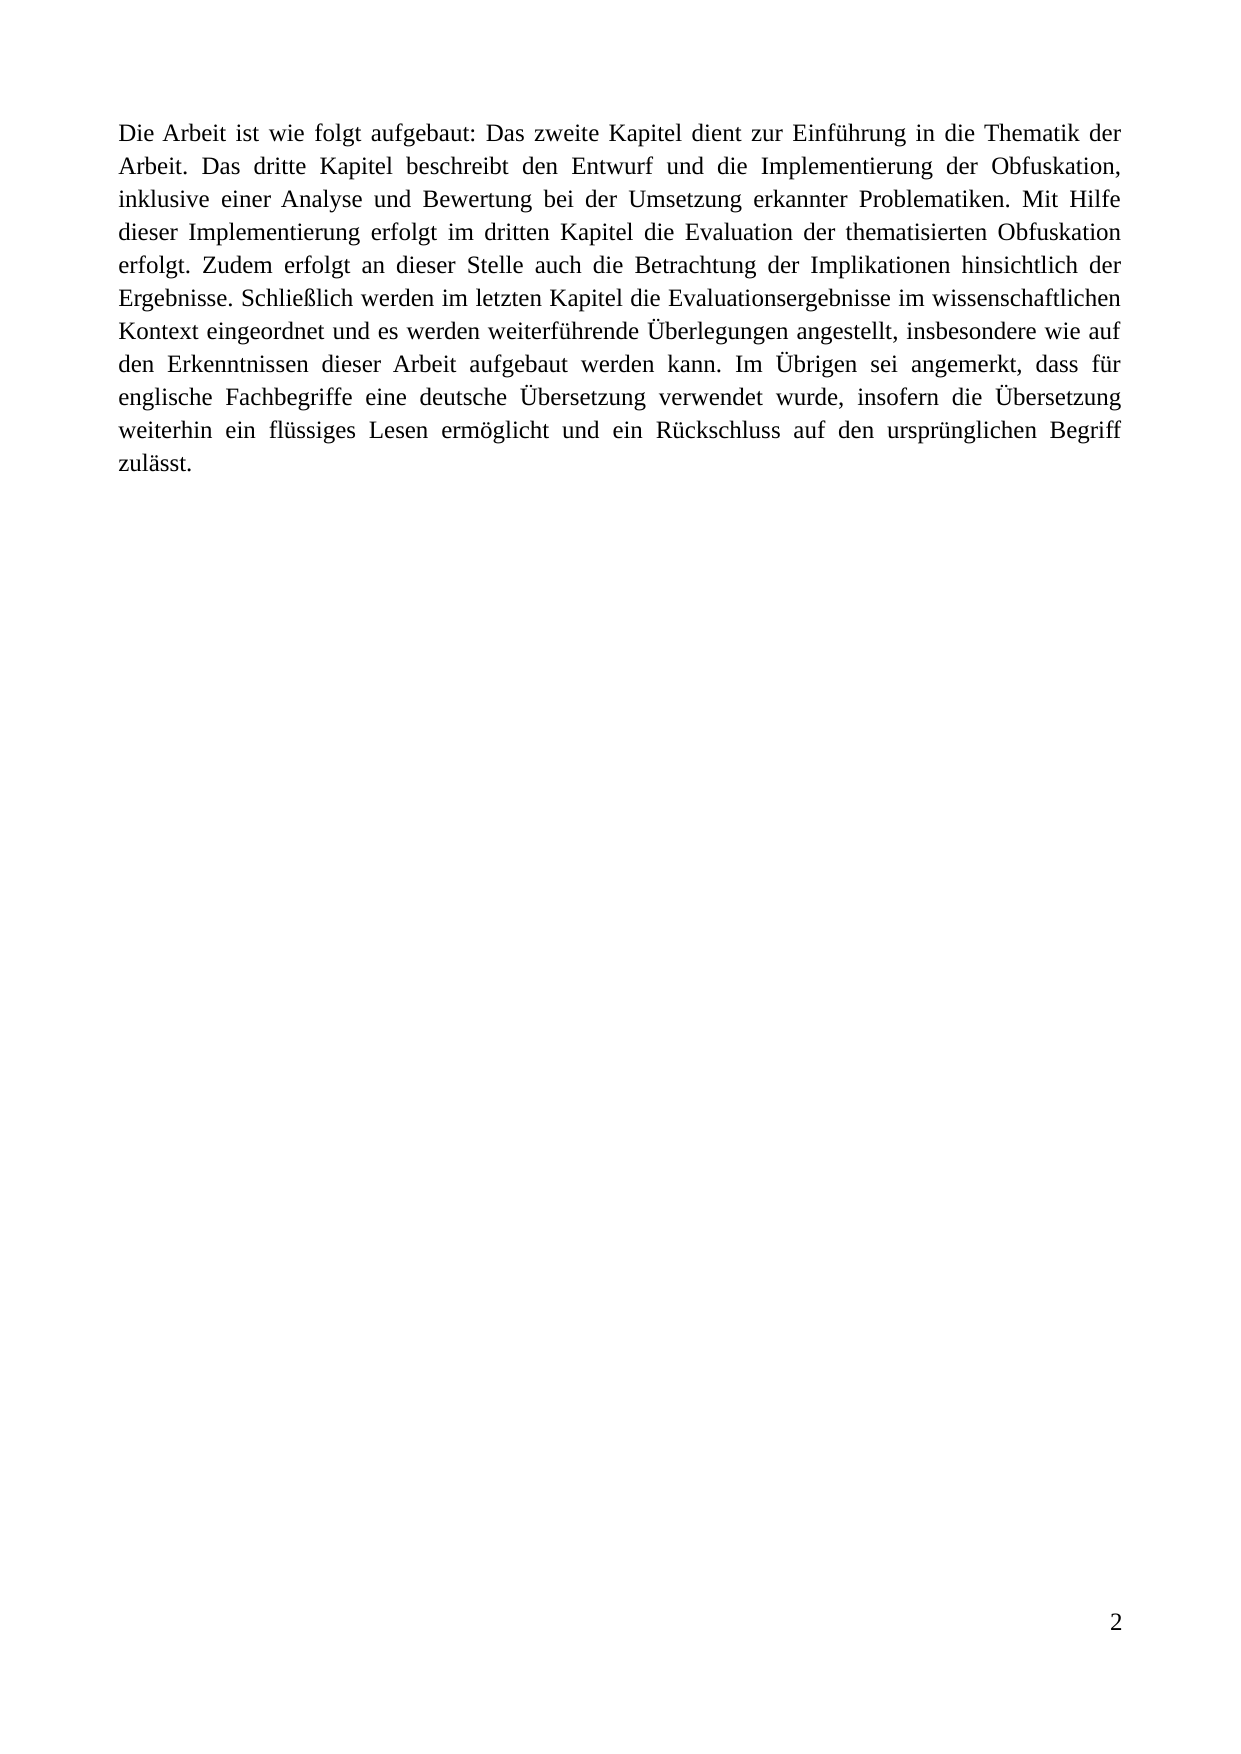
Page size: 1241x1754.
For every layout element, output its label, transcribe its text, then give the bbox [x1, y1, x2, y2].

text Die Arbeit ist wie folgt aufgebaut: Das zweite Kapitel dient zur Einführung in die Thematik der Arbeit. Das dritte Kapitel beschreibt den Entwurf und die Implementierung der Obfuskation, inklusive einer Analyse und Bewertung bei der Umsetzung erkannter Problematiken. Mit Hilfe dieser Implementierung erfolgt im dritten Kapitel die Evaluation der thematisierten Obfuskation erfolgt. Zudem erfolgt an dieser Stelle auch die Betrachtung der Implikationen hinsichtlich der Ergebnisse. Schließlich werden im letzten Kapitel die Evaluationsergebnisse im wissenschaftlichen Kontext eingeordnet und es werden weiterführende Überlegungen angestellt, insbesondere wie auf den Erkenntnissen dieser Arbeit aufgebaut werden kann. Im Übrigen sei angemerkt, dass für englische Fachbegriffe eine deutsche Übersetzung verwendet wurde, insofern die Übersetzung weiterhin ein flüssiges Lesen ermöglicht und ein Rückschluss auf den ursprünglichen Begriff zulässt. [118, 118, 1122, 477]
